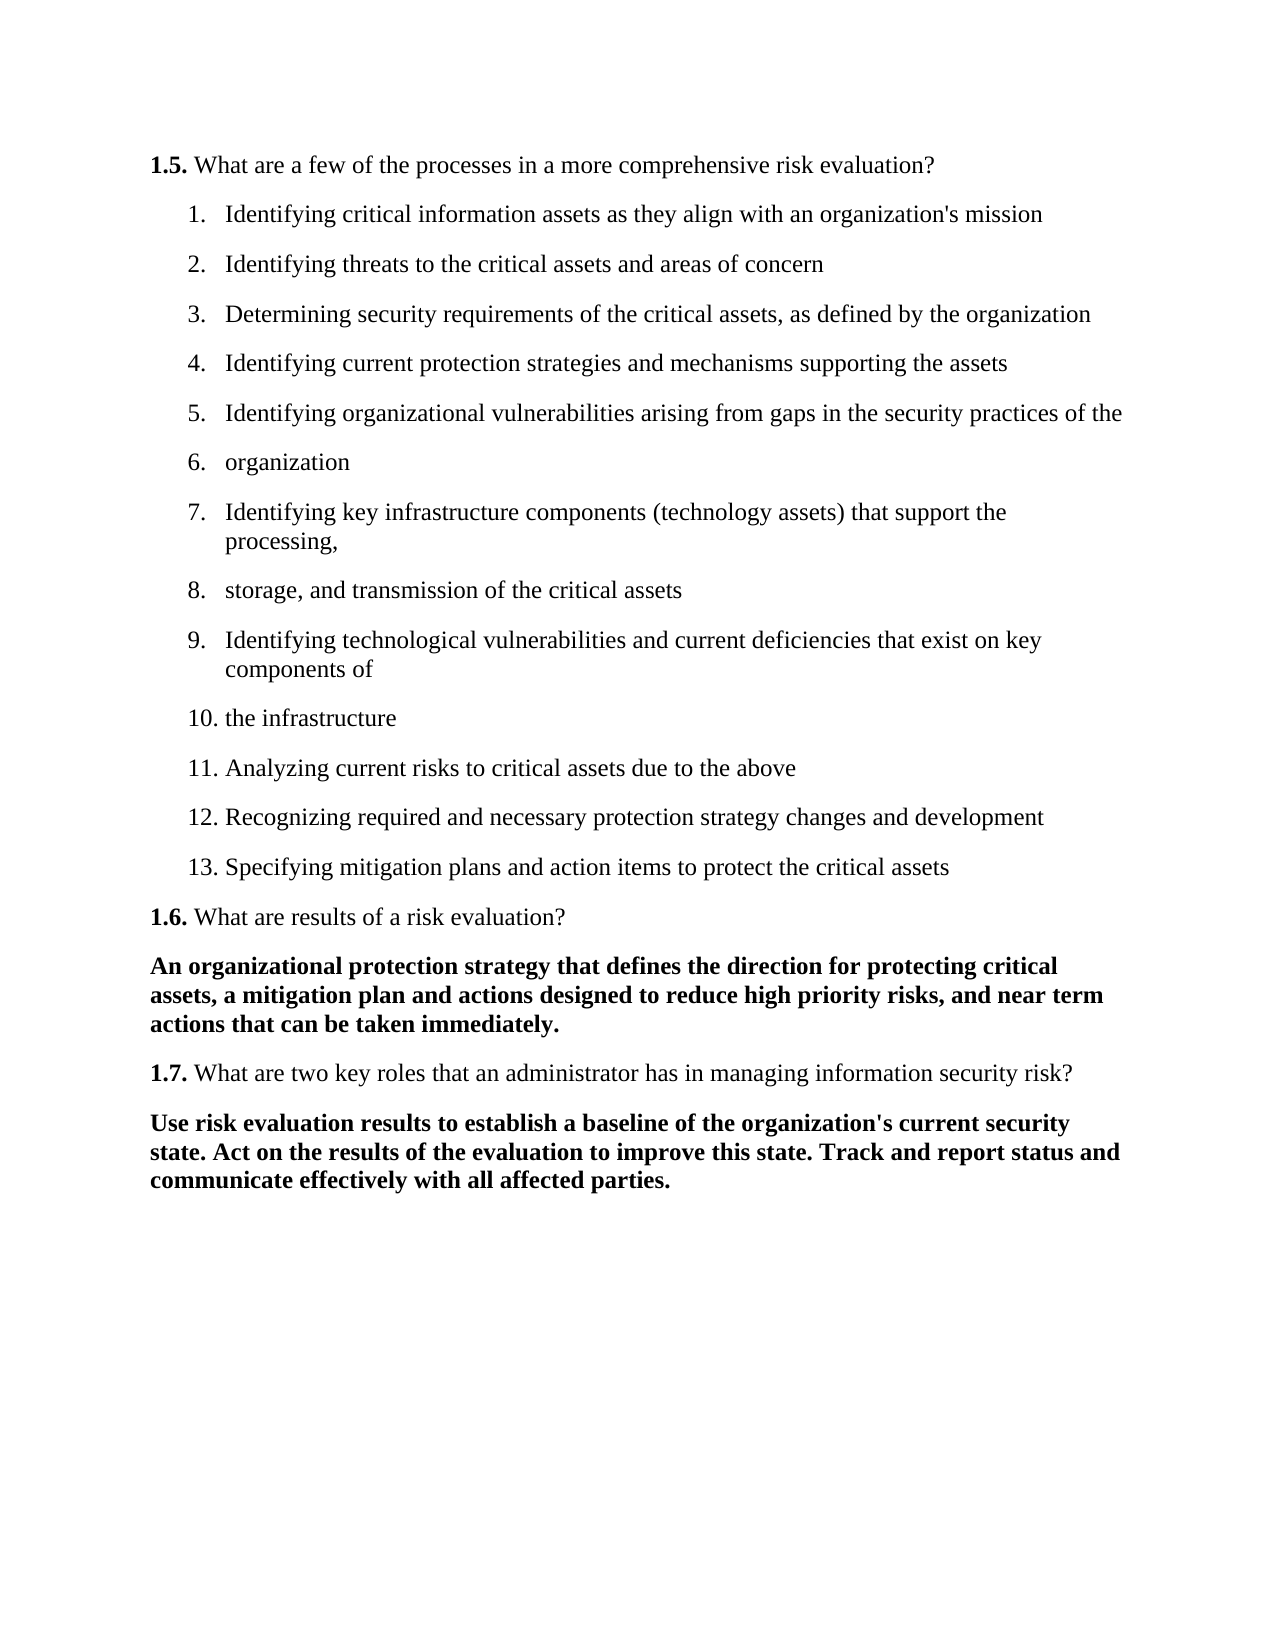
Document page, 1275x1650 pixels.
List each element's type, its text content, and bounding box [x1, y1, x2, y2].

text 1.7. What are two key roles that an administrator has in managing information security risk? [150, 1058, 1125, 1087]
text Use risk evaluation results to establish a baseline of the organization's current security state. Act on the results of the evaluation to improve this state. Track and report status and communicate effectively with all affected parties. [150, 1108, 1125, 1194]
list Recognizing required and necessary protection strategy changes and development [187, 802, 1125, 831]
text An organizational protection strategy that defines the direction for protecting critical assets, a mitigation plan and actions designed to reduce high priority risks, and near term actions that can be taken immediately. [150, 951, 1125, 1037]
list Identifying critical information assets as they align with an organization's mission [187, 199, 1125, 228]
list Specifying mitigation plans and action items to protect the critical assets [187, 852, 1125, 881]
list organization [187, 447, 1125, 476]
list Determining security requirements of the critical assets, as defined by the organization [187, 299, 1125, 327]
list Identifying key infrastructure components (technology assets) that support the processing, [187, 497, 1125, 554]
text 1.5. What are a few of the processes in a more comprehensive risk evaluation? [150, 150, 1125, 179]
list Identifying threats to the critical assets and areas of concern [187, 249, 1125, 278]
list Identifying current protection strategies and mechanisms supporting the assets [187, 348, 1125, 377]
list Identifying technological vulnerabilities and current deficiencies that exist on key components of [187, 625, 1125, 682]
list Analyzing current risks to critical assets due to the above [187, 753, 1125, 782]
list Identifying organizational vulnerabilities arising from gaps in the security practices of the [187, 398, 1125, 427]
list storage, and transmission of the critical assets [187, 575, 1125, 604]
list the infrastructure [187, 703, 1125, 732]
text 1.6. What are results of a risk evaluation? [150, 902, 1125, 930]
